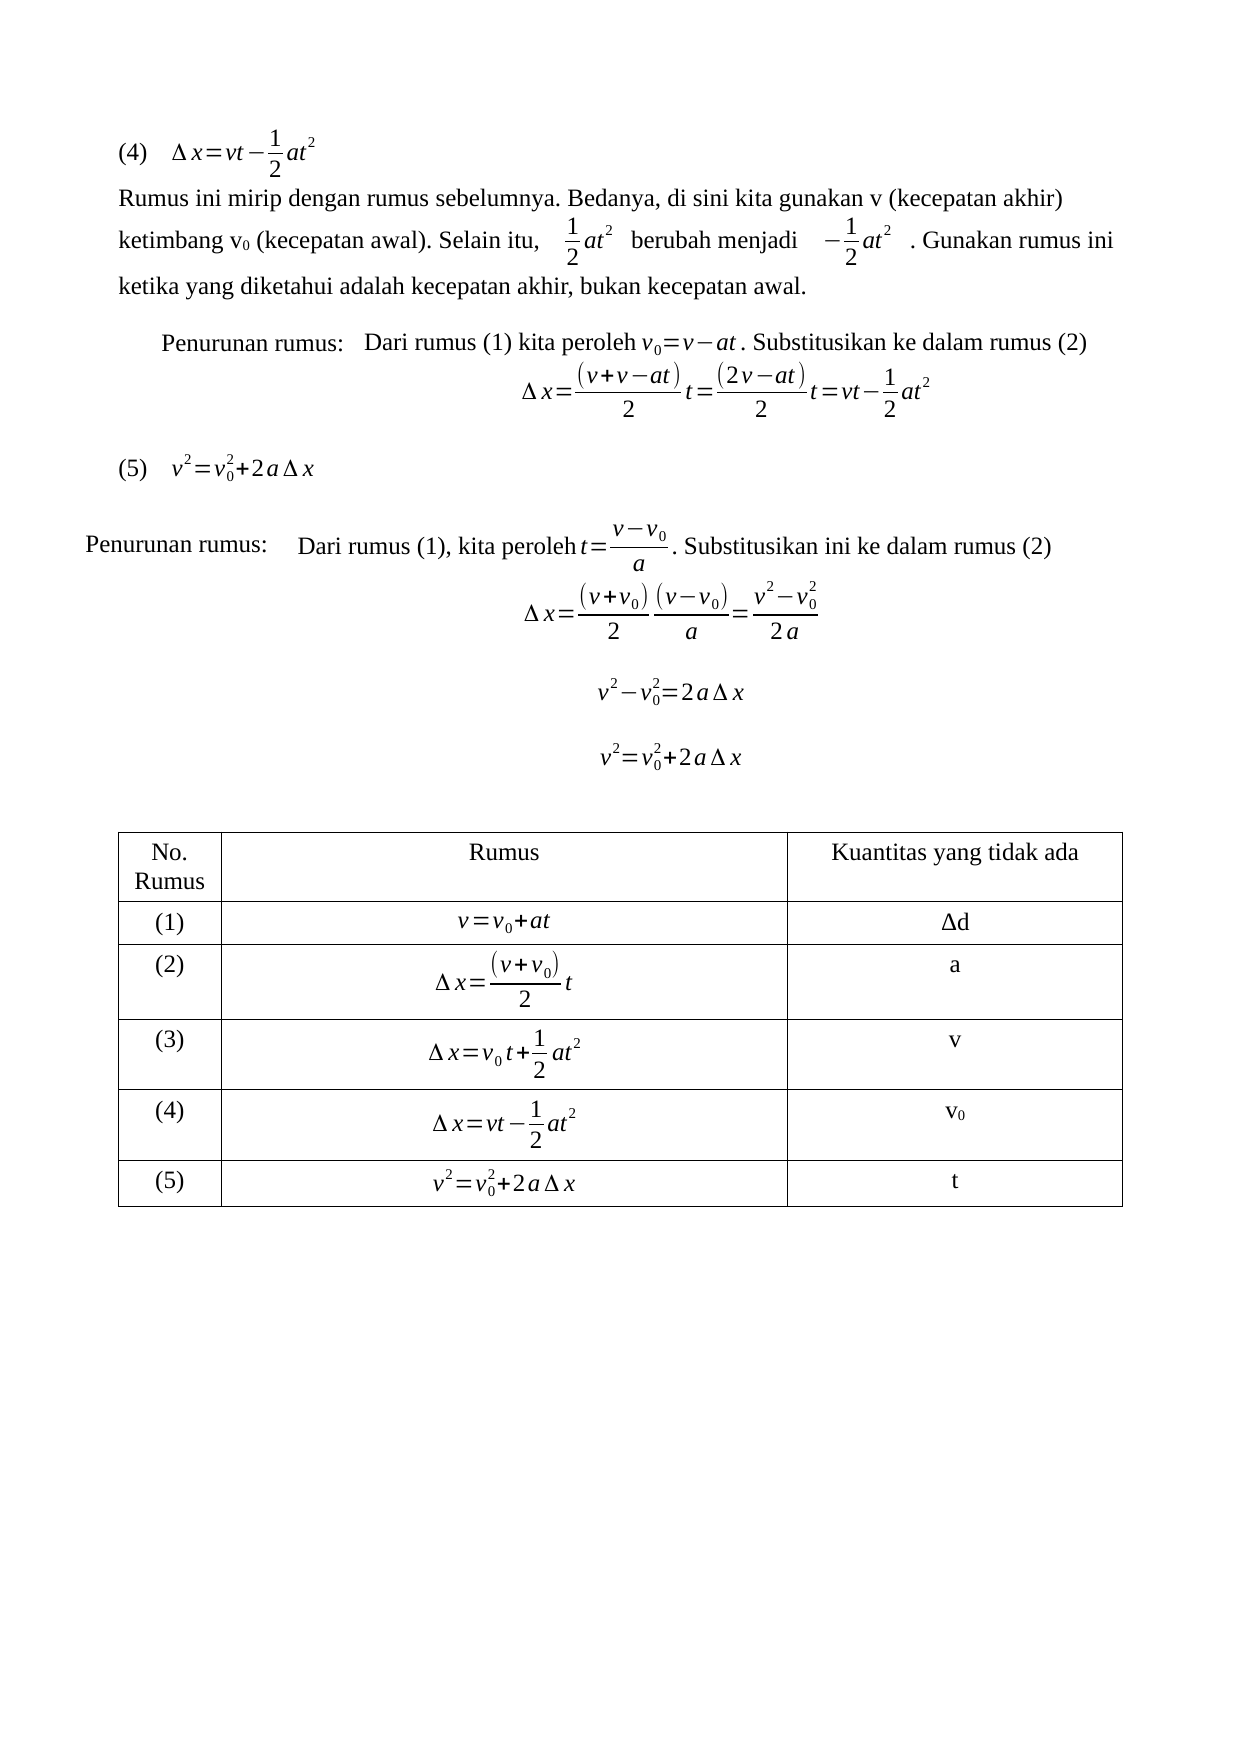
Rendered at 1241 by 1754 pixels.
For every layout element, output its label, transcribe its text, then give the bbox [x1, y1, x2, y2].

table_cell v0 [788, 1090, 1122, 1159]
table_cell [222, 902, 787, 944]
table_cell t [788, 1161, 1122, 1206]
text (4) [118, 124, 1122, 183]
table_cell a [788, 945, 1122, 1018]
table_cell (4) [119, 1090, 221, 1159]
text Rumus ini mirip dengan rumus sebelumnya. Bedanya, di sini kita gunakan v (kecepatan akhir) ketimbang v0 (kecepatan awal). Selain itu, berubah menjadi . Gunakan rumus ini ketika yang diketahui adalah kecepatan akhir, bukan kecepatan awal. [118, 183, 1122, 299]
table_cell [222, 945, 787, 1018]
table_cell [222, 1020, 787, 1089]
table_cell (2) [119, 945, 221, 1018]
text (5) [118, 451, 1122, 486]
table_cell (1) [119, 902, 221, 944]
table_cell (5) [119, 1161, 221, 1206]
table_cell [222, 1090, 787, 1159]
table_header Kuantitas yang tidak ada [788, 833, 1122, 901]
table_cell [222, 1161, 787, 1206]
table_header No. Rumus [119, 833, 221, 901]
table_cell Δd [788, 902, 1122, 944]
table_cell v [788, 1020, 1122, 1089]
table_cell (3) [119, 1020, 221, 1089]
table_header Rumus [222, 833, 787, 901]
